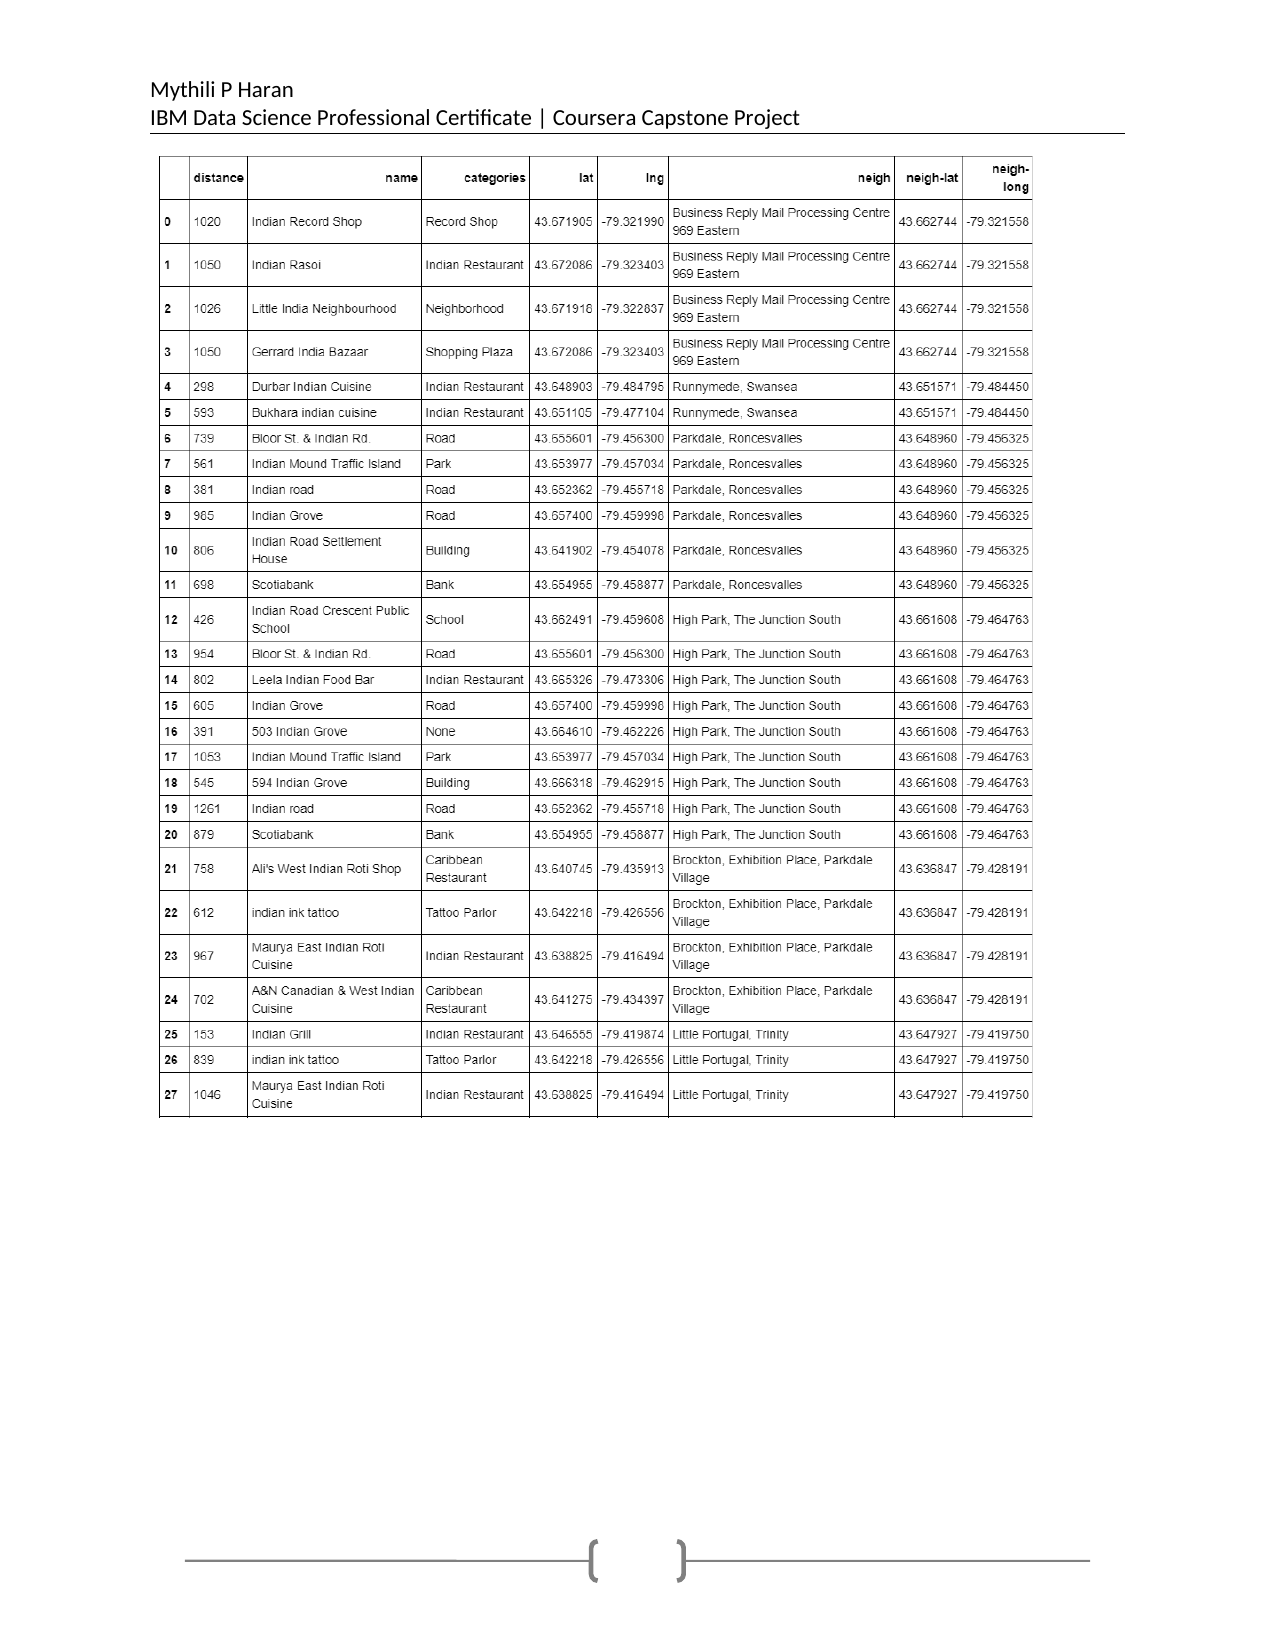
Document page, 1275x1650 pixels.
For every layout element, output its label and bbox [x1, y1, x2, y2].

picture [150, 150, 1033, 1118]
